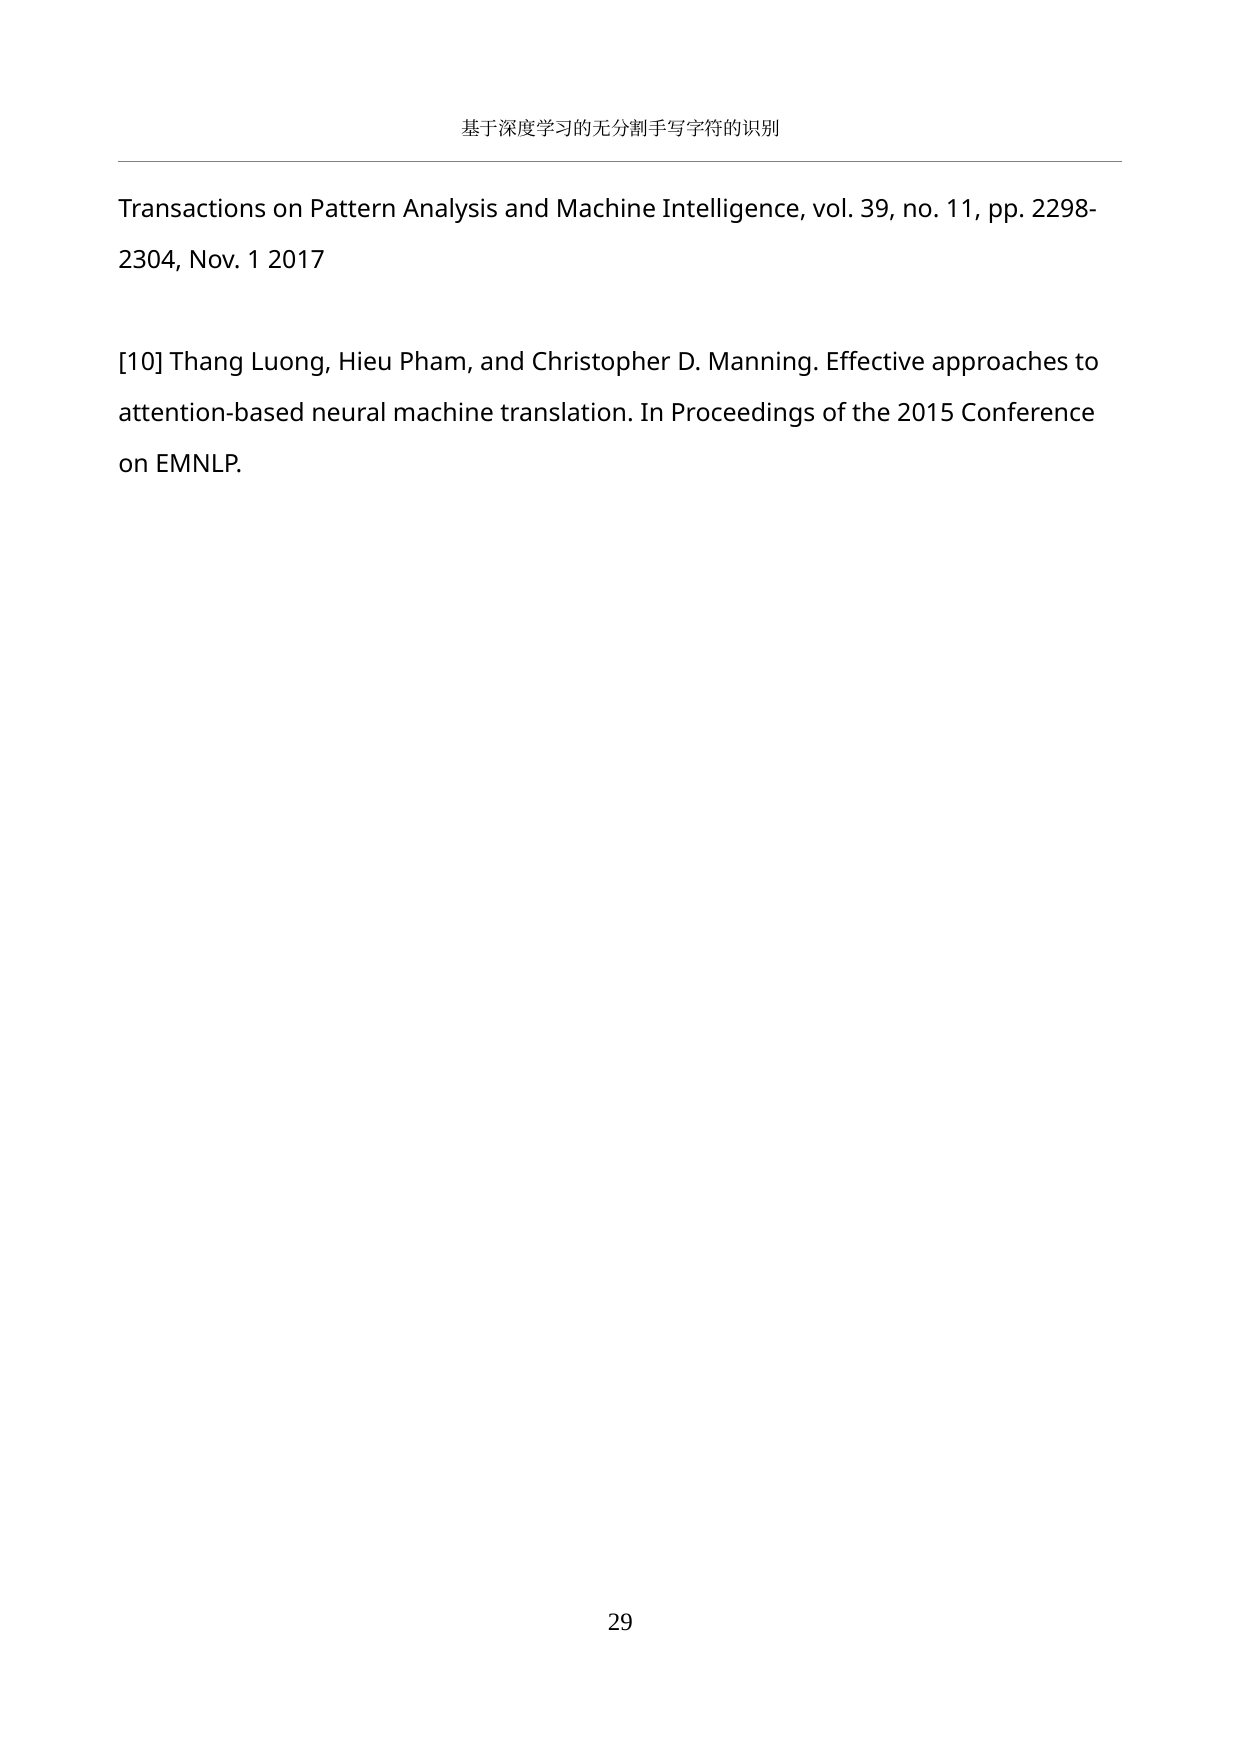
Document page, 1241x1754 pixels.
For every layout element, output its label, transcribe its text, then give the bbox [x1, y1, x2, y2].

text Transactions on Pattern Analysis and Machine Intelligence, vol. 39, no. 11, pp. 2298-2304, Nov. 1 2017 [118, 190, 1122, 275]
text [10] Thang Luong, Hieu Pham, and Christopher D. Manning. Effective approaches to attention-based neural machine translation. In Proceedings of the 2015 Conference on EMNLP. [118, 343, 1122, 479]
